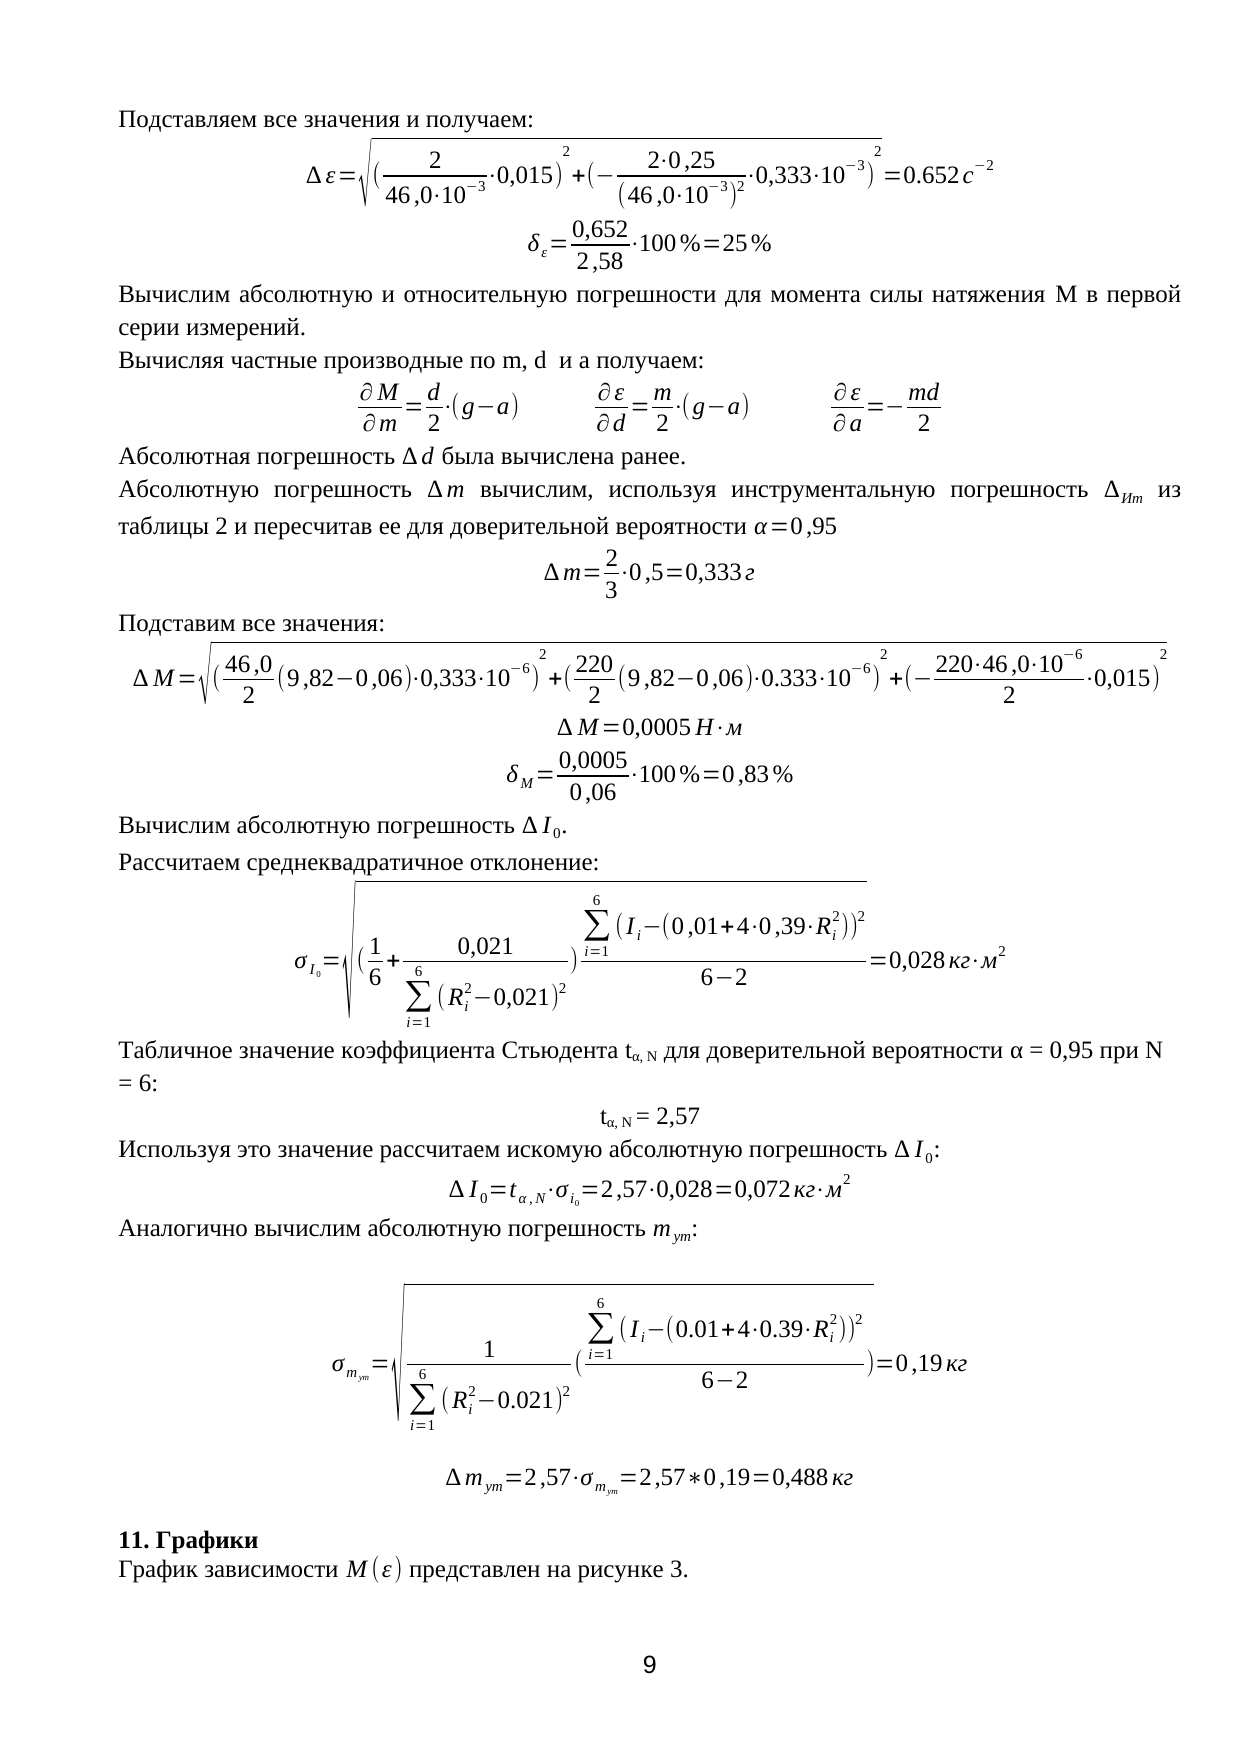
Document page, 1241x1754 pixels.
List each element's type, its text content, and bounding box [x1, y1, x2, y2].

text Рассчитаем среднеквадратичное отклонение: [118, 847, 1181, 875]
text График зависимости представлен на рисунке 3. [118, 1554, 1181, 1584]
text Аналогично вычислим абсолютную погрешность : [118, 1213, 1181, 1245]
text Абсолютная погрешность была вычислена ранее. [118, 441, 1181, 470]
text Вычислим абсолютную и относительную погрешности для момента силы натяжения M в первой серии измерений. [118, 279, 1181, 341]
text Табличное значение коэффициента Стьюдента tα, N для доверительной вероятности α = 0,95 при N = 6: [118, 1035, 1181, 1097]
text Подставляем все значения и получаем: [118, 104, 1181, 132]
text Вычислим абсолютную погрешность . [118, 810, 1181, 842]
text tα, N = 2,57 [118, 1101, 1181, 1130]
text Вычисляя частные производные по m, d и a получаем: [118, 345, 1181, 373]
text Подставим все значения: [118, 608, 1181, 636]
text 11. Графики [118, 1525, 1181, 1554]
text Используя это значение рассчитаем искомую абсолютную погрешность : [118, 1134, 1181, 1167]
text Абсолютную погрешность вычислим, используя инструментальную погрешность из таблицы 2 и пересчитав ее для доверительной вероятности [118, 474, 1181, 540]
